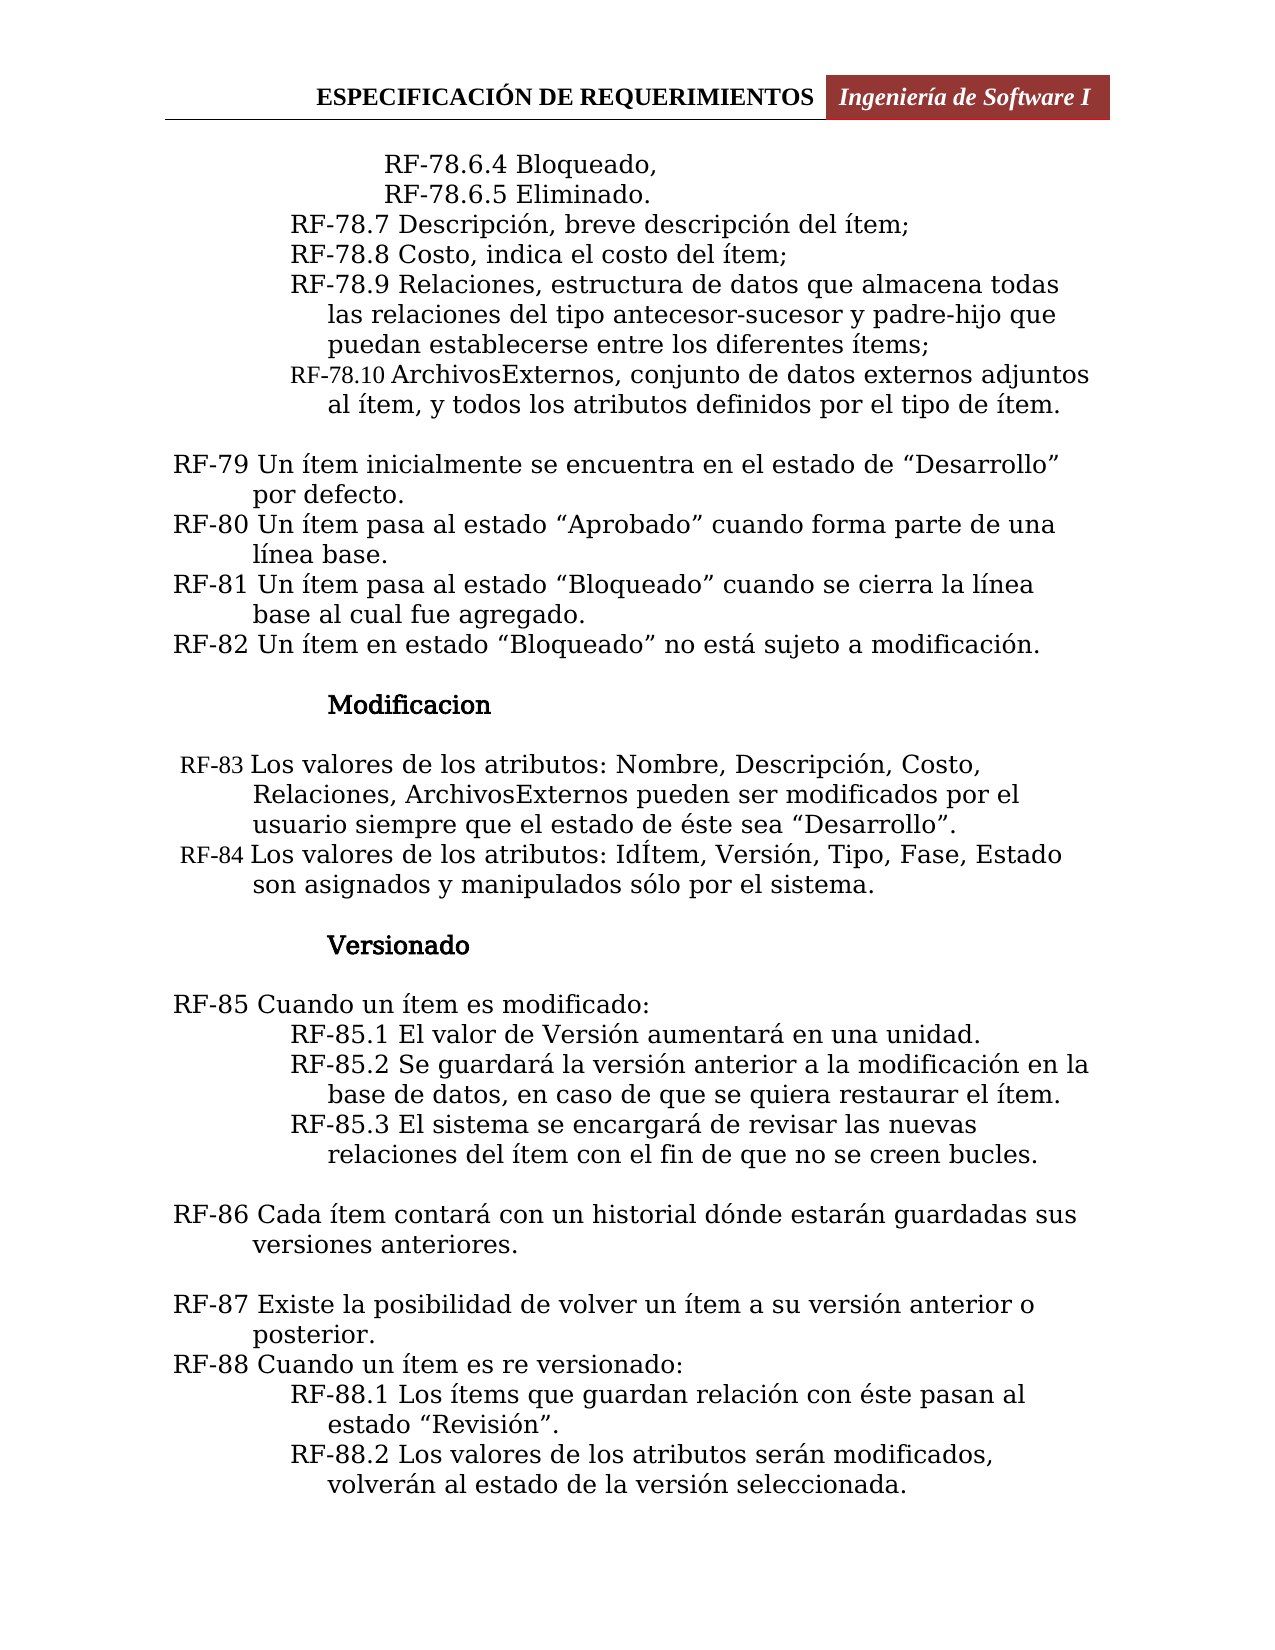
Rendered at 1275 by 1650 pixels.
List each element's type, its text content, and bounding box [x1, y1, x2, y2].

list Un ítem inicialmente se encuentra en el estado de “Desarrollo” por defecto. [215, 449, 1098, 509]
list Cuando un ítem es modificado: [215, 989, 1098, 1019]
list El valor de Versión aumentará en una unidad. [290, 1019, 1098, 1049]
list Los ítems que guardan relación con éste pasan al estado “Revisión”. [290, 1379, 1098, 1439]
list ArchivosExternos, conjunto de datos externos adjuntos al ítem, y todos los atributos definidos por el tipo de ítem. [290, 358, 1098, 419]
list Un ítem pasa al estado “Bloqueado” cuando se cierra la línea base al cual fue agregado. [215, 569, 1098, 629]
list Los valores de los atributos serán modificados, volverán al estado de la versión seleccionada. [290, 1439, 1098, 1499]
list Un ítem pasa al estado “Aprobado” cuando forma parte de una línea base. [215, 509, 1098, 569]
list Los valores de los atributos: Nombre, Descripción, Costo, Relaciones, ArchivosExternos pueden ser modificados por el usuario siempre que el estado de éste sea “Desarrollo”. [215, 749, 1098, 839]
list Descripción, breve descripción del ítem; [290, 208, 1098, 238]
text Modificacion [177, 689, 1098, 719]
list Los valores de los atributos: IdÍtem, Versión, Tipo, Fase, Estado son asignados y manipulados sólo por el sistema. [215, 839, 1098, 899]
list Relaciones, estructura de datos que almacena todas las relaciones del tipo antecesor-sucesor y padre-hijo que puedan establecerse entre los diferentes ítems; [290, 268, 1098, 358]
list Bloqueado, [383, 148, 1098, 178]
list Eliminado. [383, 178, 1098, 208]
list Se guardará la versión anterior a la modificación en la base de datos, en caso de que se quiera restaurar el ítem. [290, 1049, 1098, 1109]
list Cuando un ítem es re versionado: [215, 1349, 1098, 1379]
text Versionado [177, 929, 1098, 959]
list Costo, indica el costo del ítem; [290, 238, 1098, 268]
list Existe la posibilidad de volver un ítem a su versión anterior o posterior. [215, 1289, 1098, 1349]
list Un ítem en estado “Bloqueado” no está sujeto a modificación. [215, 629, 1098, 659]
list El sistema se encargará de revisar las nuevas relaciones del ítem con el fin de que no se creen bucles. [290, 1109, 1098, 1169]
list Cada ítem contará con un historial dónde estarán guardadas sus versiones anteriores. [215, 1199, 1098, 1259]
